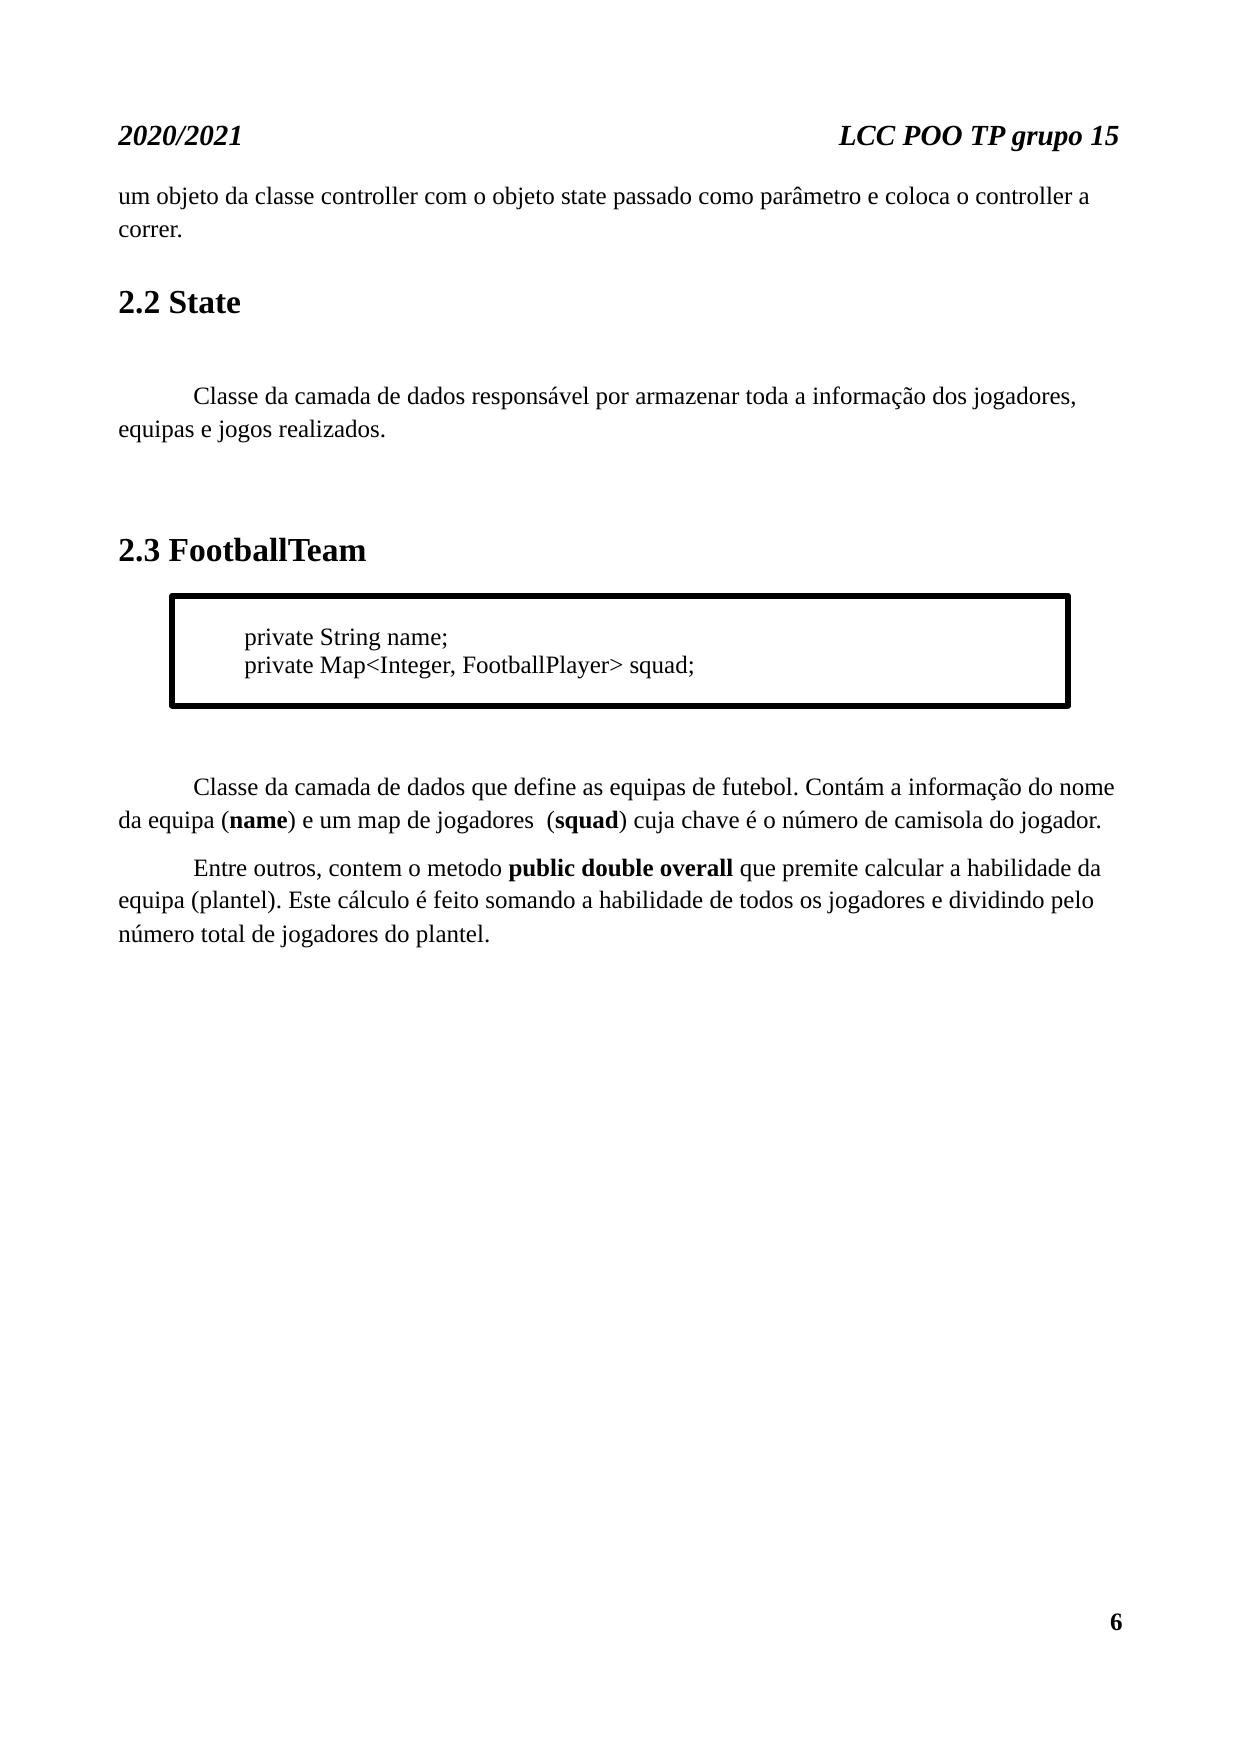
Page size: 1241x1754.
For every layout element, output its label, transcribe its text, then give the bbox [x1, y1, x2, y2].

text Classe da camada de dados responsável por armazenar toda a informação dos jogadores, equipas e jogos realizados. [118, 381, 1122, 443]
text um objeto da classe controller com o objeto state passado como parâmetro e coloca o controller a correr. [118, 181, 1122, 243]
subtitle 2.3 FootballTeam [118, 530, 1122, 569]
text Classe da camada de dados que define as equipas de futebol. Contám a informação do nome da equipa (name) e um map de jogadores (squad) cuja chave é o número de camisola do jogador. [118, 772, 1122, 834]
subtitle 2.2 State [118, 283, 1122, 321]
text Entre outros, contem o metodo public double overall que premite calcular a habilidade da equipa (plantel). Este cálculo é feito somando a habilidade de todos os jogadores e dividindo pelo número total de jogadores do plantel. [118, 853, 1122, 947]
